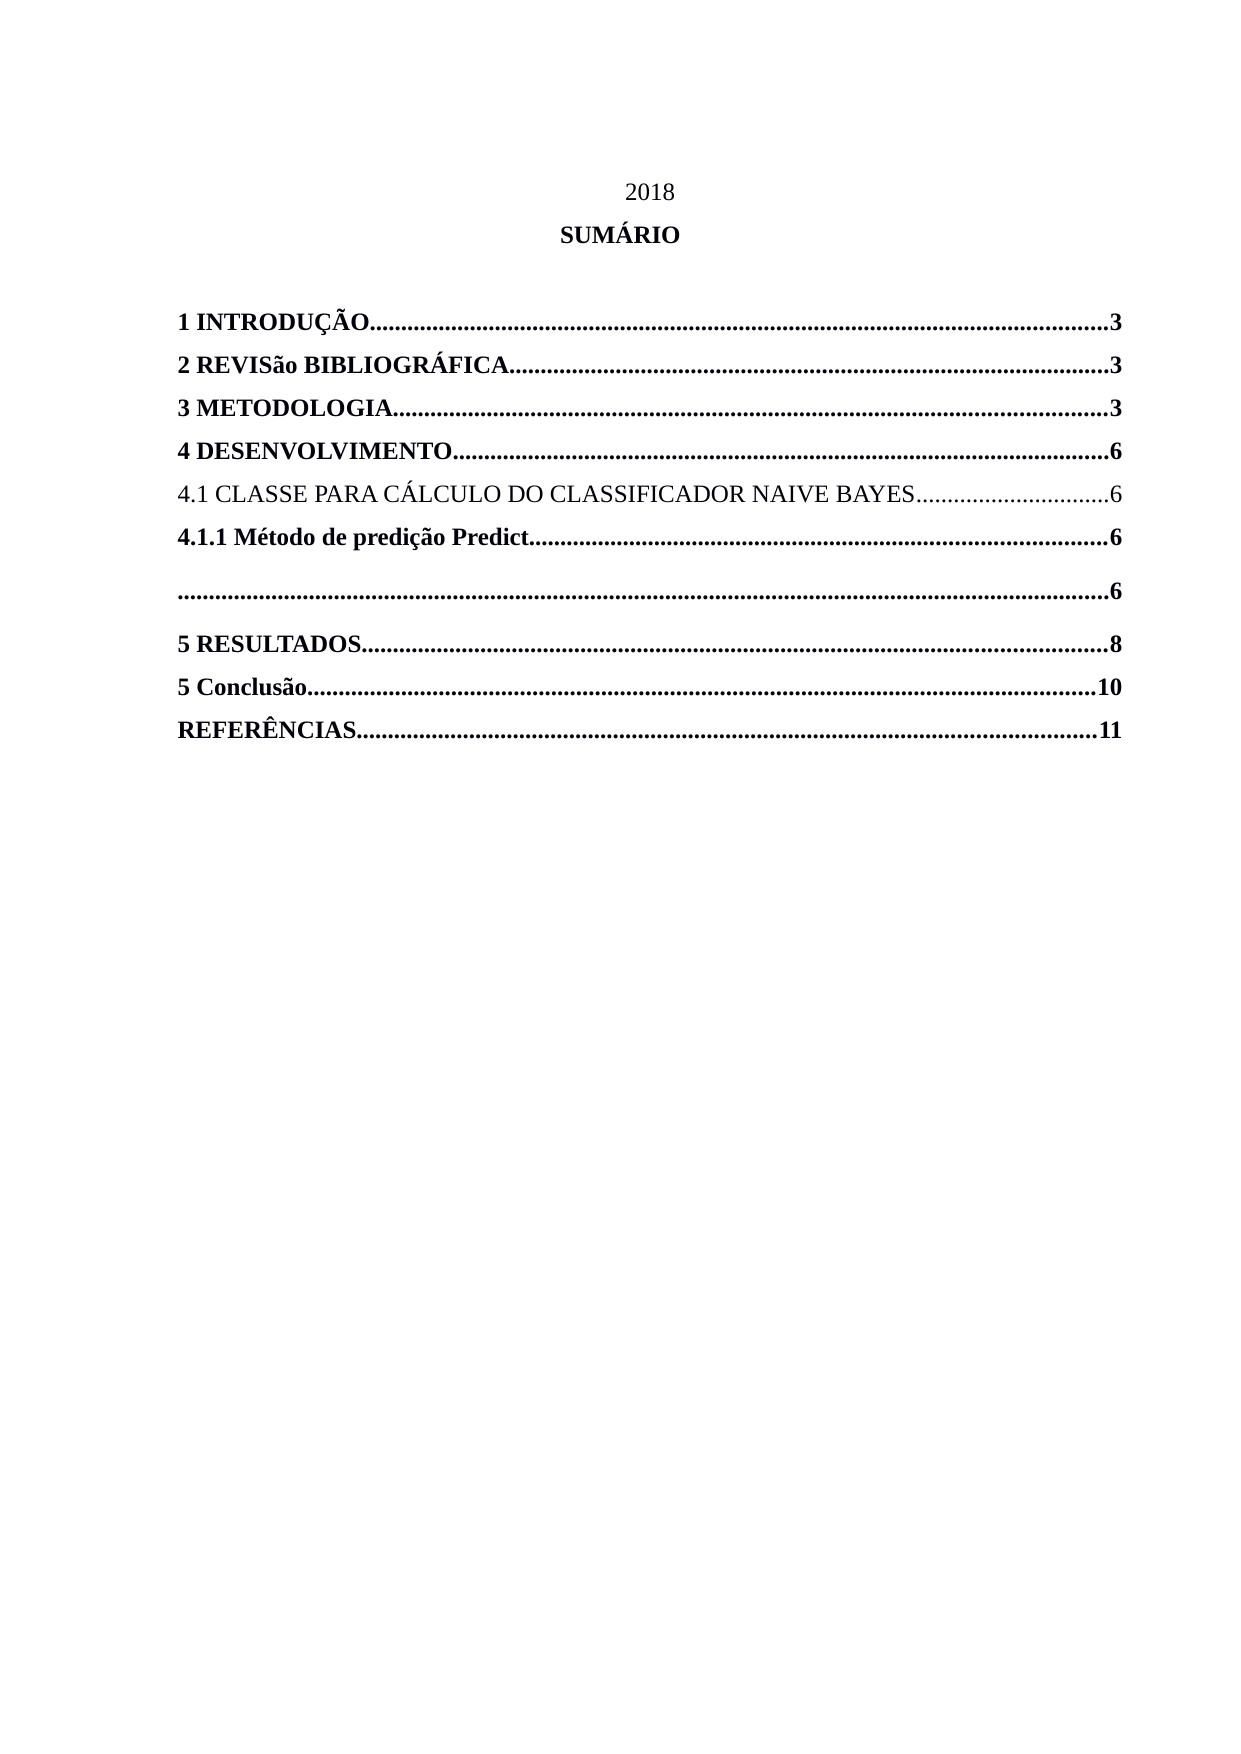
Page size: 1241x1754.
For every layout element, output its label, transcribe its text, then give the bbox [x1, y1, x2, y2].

text 6 [177, 576, 1122, 604]
text 4 DESENVOLVIMENTO 6 [177, 436, 1122, 465]
text 2018 [177, 177, 1122, 206]
text 4.1 Classe para CáLCulo do classificador naive bayes 6 [177, 479, 1122, 508]
text 5 Conclusão 10 [177, 672, 1122, 701]
text 5 RESULTADOS 8 [177, 629, 1122, 658]
text 4.1.1 Método de predição Predict 6 [177, 522, 1122, 551]
text 3 METODOLOGIA 3 [177, 393, 1122, 422]
text SUMÁRIO [177, 220, 1122, 249]
text 1 INTRODUÇÃO 3 [177, 307, 1122, 335]
text 2 REVISão BIBLIOGRÁFICA 3 [177, 350, 1122, 378]
text REFERÊNCIAS 11 [177, 716, 1122, 744]
